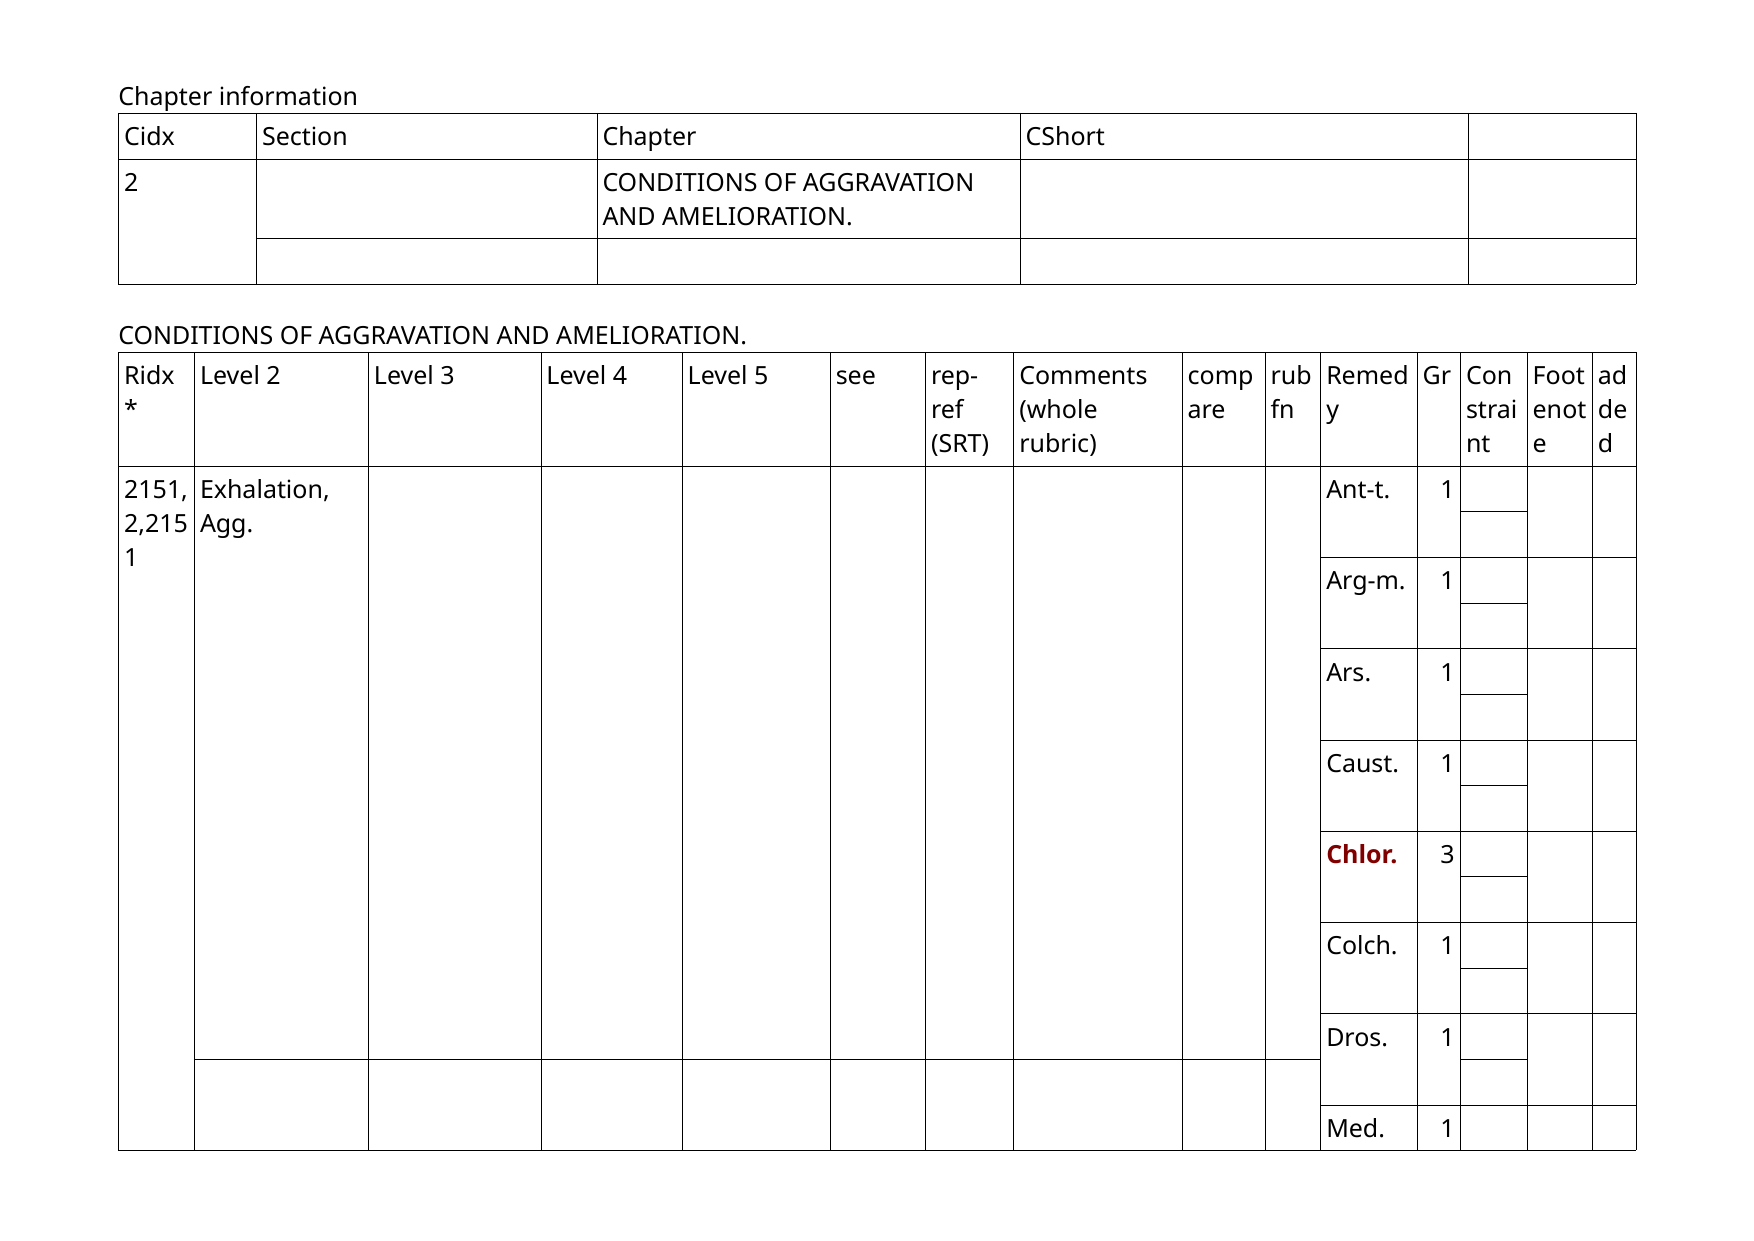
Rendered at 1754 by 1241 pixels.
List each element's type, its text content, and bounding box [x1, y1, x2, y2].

table_cell [542, 1060, 682, 1150]
table_cell [1461, 1106, 1527, 1150]
table_header see [831, 353, 925, 466]
table_cell [369, 1060, 541, 1150]
table_cell [1014, 467, 1182, 1059]
table_cell [1593, 923, 1636, 1013]
table_cell [1593, 832, 1636, 922]
table_cell [1461, 1060, 1527, 1104]
table_cell 1 [1418, 467, 1460, 557]
table_header Level 4 [542, 353, 682, 466]
table_cell [1593, 649, 1636, 739]
table_cell Ars. [1321, 649, 1417, 739]
table_cell [1461, 741, 1527, 785]
table_cell [1461, 786, 1527, 831]
table_cell [926, 467, 1013, 1059]
table_cell [257, 239, 597, 284]
table_cell 3 [1418, 832, 1460, 922]
table_cell [683, 1060, 830, 1150]
table_cell 1 [1418, 741, 1460, 831]
table_cell 2 [119, 160, 256, 284]
table_cell [1461, 558, 1527, 603]
table_cell [1593, 1014, 1636, 1104]
table_cell [195, 1060, 368, 1150]
table_cell [1528, 1014, 1592, 1104]
table_cell [1528, 649, 1592, 739]
table_cell 1 [1418, 558, 1460, 648]
table_cell [1593, 1106, 1636, 1150]
table_cell 1 [1418, 923, 1460, 1013]
text CONDITIONS OF AGGRAVATION AND AMELIORATION. [118, 318, 1636, 352]
table_cell [926, 1060, 1013, 1150]
table_cell [1528, 1106, 1592, 1150]
table_header added [1593, 353, 1636, 466]
table_cell [1593, 741, 1636, 831]
table_cell [831, 1060, 925, 1150]
table_cell [1266, 1060, 1320, 1150]
table_cell CONDITIONS OF AGGRAVATION AND AMELIORATION. [598, 160, 1020, 238]
table_cell [1593, 558, 1636, 648]
table_header compare [1183, 353, 1265, 466]
table_cell Exhalation, Agg. [195, 467, 368, 1059]
table_header Gr [1418, 353, 1460, 466]
table_cell 2151,2,2151 [119, 467, 194, 1150]
table_cell [1014, 1060, 1182, 1150]
table_cell [1528, 832, 1592, 922]
table_cell [1461, 923, 1527, 968]
table_cell [1528, 741, 1592, 831]
table_cell Colch. [1321, 923, 1417, 1013]
table_header Level 3 [369, 353, 541, 466]
table_cell 1 [1418, 649, 1460, 739]
table_cell [1469, 160, 1636, 238]
table_cell [1183, 1060, 1265, 1150]
table_cell [1593, 467, 1636, 557]
table_cell [1461, 604, 1527, 648]
table_header Ridx* [119, 353, 194, 466]
table_header rub fn [1266, 353, 1320, 466]
table_header Remedy [1321, 353, 1417, 466]
table_cell [1461, 512, 1527, 557]
table_header Comments (whole rubric) [1014, 353, 1182, 466]
table_cell [1461, 877, 1527, 922]
table_header CShort [1021, 114, 1468, 158]
table_cell 1 [1418, 1106, 1460, 1150]
table_header Section [257, 114, 597, 158]
table_header Level 5 [683, 353, 830, 466]
table_cell [598, 239, 1020, 284]
text Chapter information [118, 79, 1636, 113]
table_cell Med. [1321, 1106, 1417, 1150]
table_cell Caust. [1321, 741, 1417, 831]
table_cell Ant-t. [1321, 467, 1417, 557]
table_header Chapter [598, 114, 1020, 158]
table_cell [1528, 923, 1592, 1013]
table_cell [1021, 239, 1468, 284]
table_header Level 2 [195, 353, 368, 466]
table_cell Dros. [1321, 1014, 1417, 1104]
table_cell [257, 160, 597, 238]
table_cell [1183, 467, 1265, 1059]
table_cell [1528, 467, 1592, 557]
table_header Constraint [1461, 353, 1527, 466]
table_cell [1461, 832, 1527, 876]
table_cell [831, 467, 925, 1059]
table_cell [1461, 969, 1527, 1013]
table_cell [1469, 239, 1636, 284]
table_cell [1461, 649, 1527, 694]
table_cell 1 [1418, 1014, 1460, 1104]
table_header Cidx [119, 114, 256, 158]
table_cell [1528, 558, 1592, 648]
table_cell [683, 467, 830, 1059]
table_cell [1266, 467, 1320, 1059]
table_cell Chlor. [1321, 832, 1417, 922]
table_cell [1461, 695, 1527, 739]
table_header [1469, 114, 1636, 158]
table_cell Arg-m. [1321, 558, 1417, 648]
table_cell [369, 467, 541, 1059]
table_cell [1021, 160, 1468, 238]
table_cell [542, 467, 682, 1059]
table_cell [1461, 1014, 1527, 1059]
table_header Footenote [1528, 353, 1592, 466]
table_header rep-ref (SRT) [926, 353, 1013, 466]
table_cell [1461, 467, 1527, 511]
